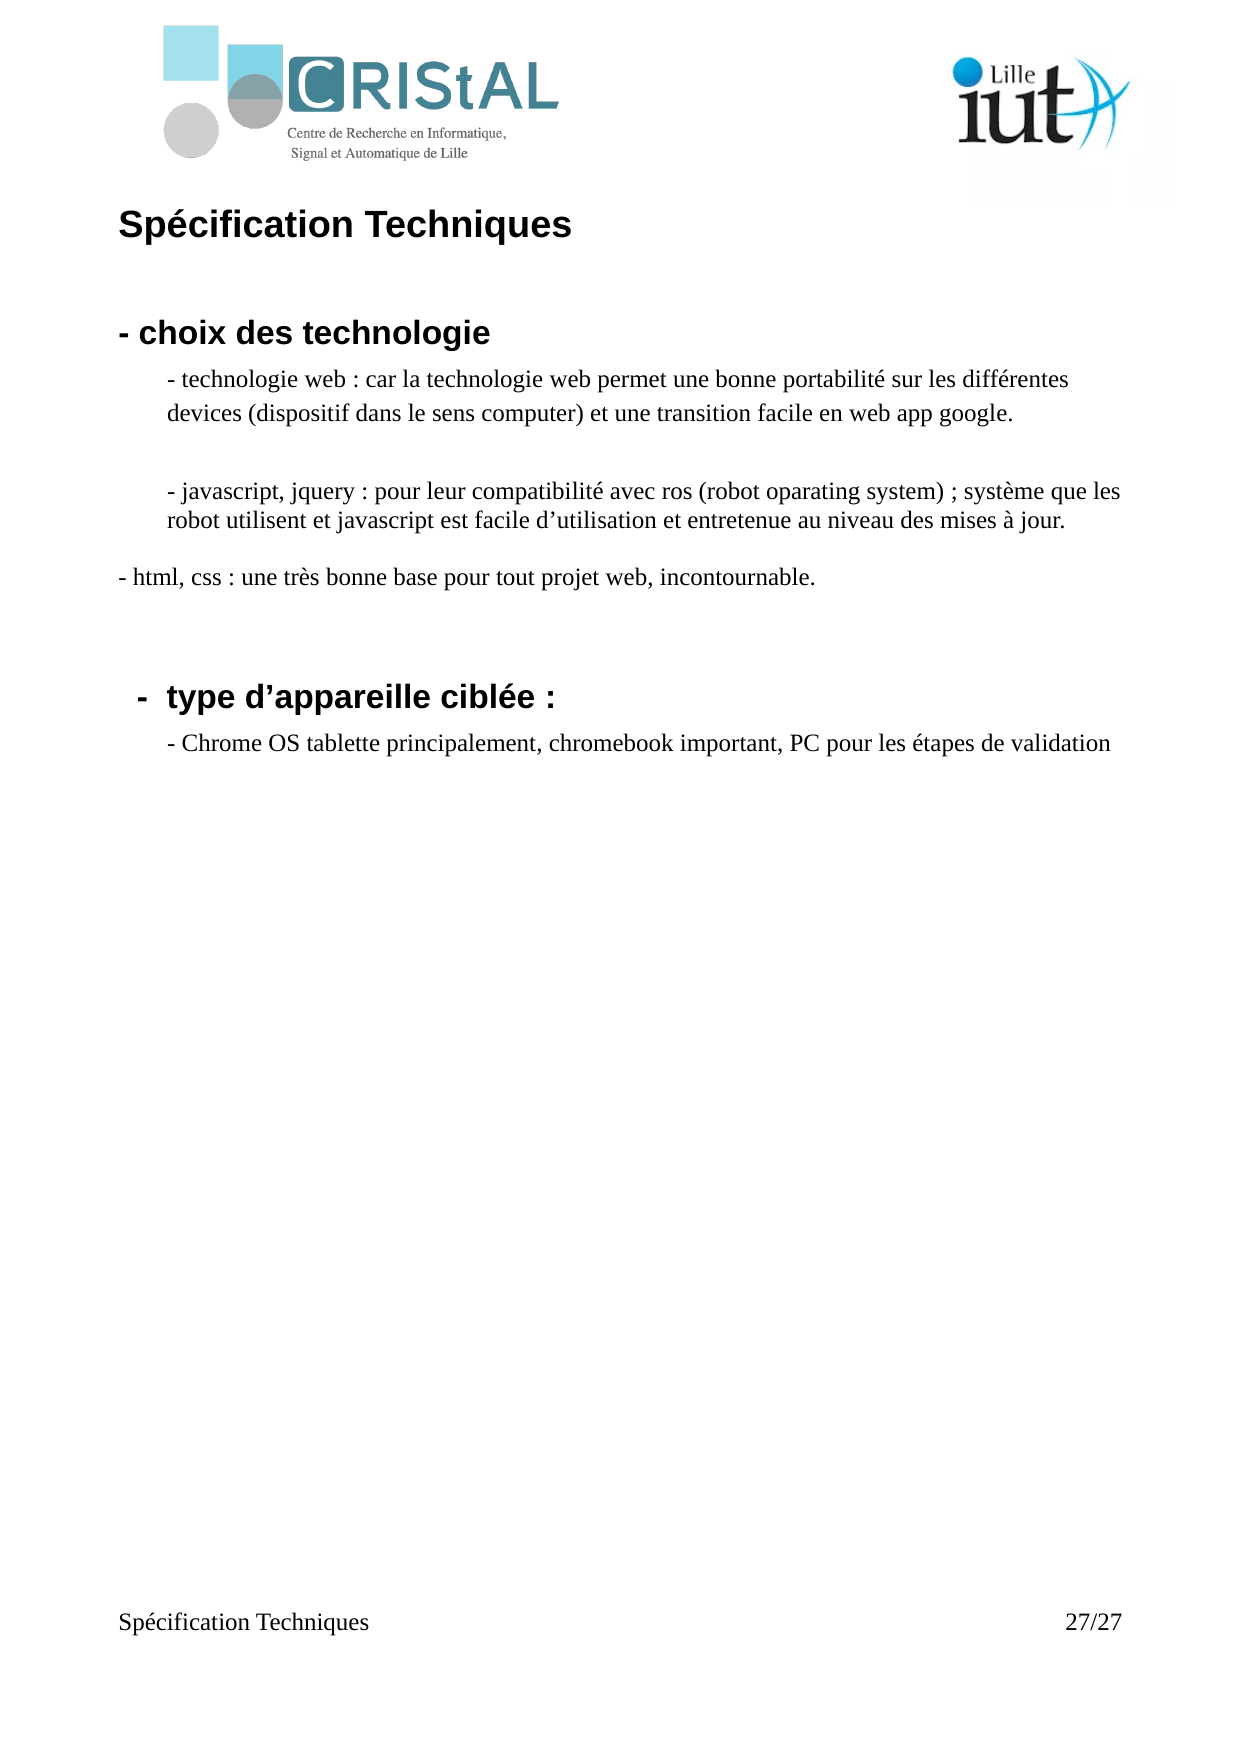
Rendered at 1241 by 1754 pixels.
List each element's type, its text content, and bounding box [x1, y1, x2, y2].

text - html, css : une très bonne base pour tout projet web, incontournable. [118, 562, 1122, 591]
picture [163, 25, 560, 161]
picture [887, 0, 1176, 203]
subtitle Spécification Techniques [118, 201, 1122, 245]
subtitle - choix des technologie [118, 313, 1122, 351]
text - javascript, jquery : pour leur compatibilité avec ros (robot oparating system) ; système que les robot utilisent et javascript est facile d’utilisation et entretenue au niveau des mises à jour. [118, 476, 1122, 534]
text - technologie web : car la technologie web permet une bonne portabilité sur les différentes devices (dispositif dans le sens computer) et une transition facile en web app google. [118, 364, 1122, 427]
text - Chrome OS tablette principalement, chromebook important, PC pour les étapes de validation [118, 728, 1122, 757]
subtitle - type d’appareille ciblée : [118, 677, 1122, 716]
